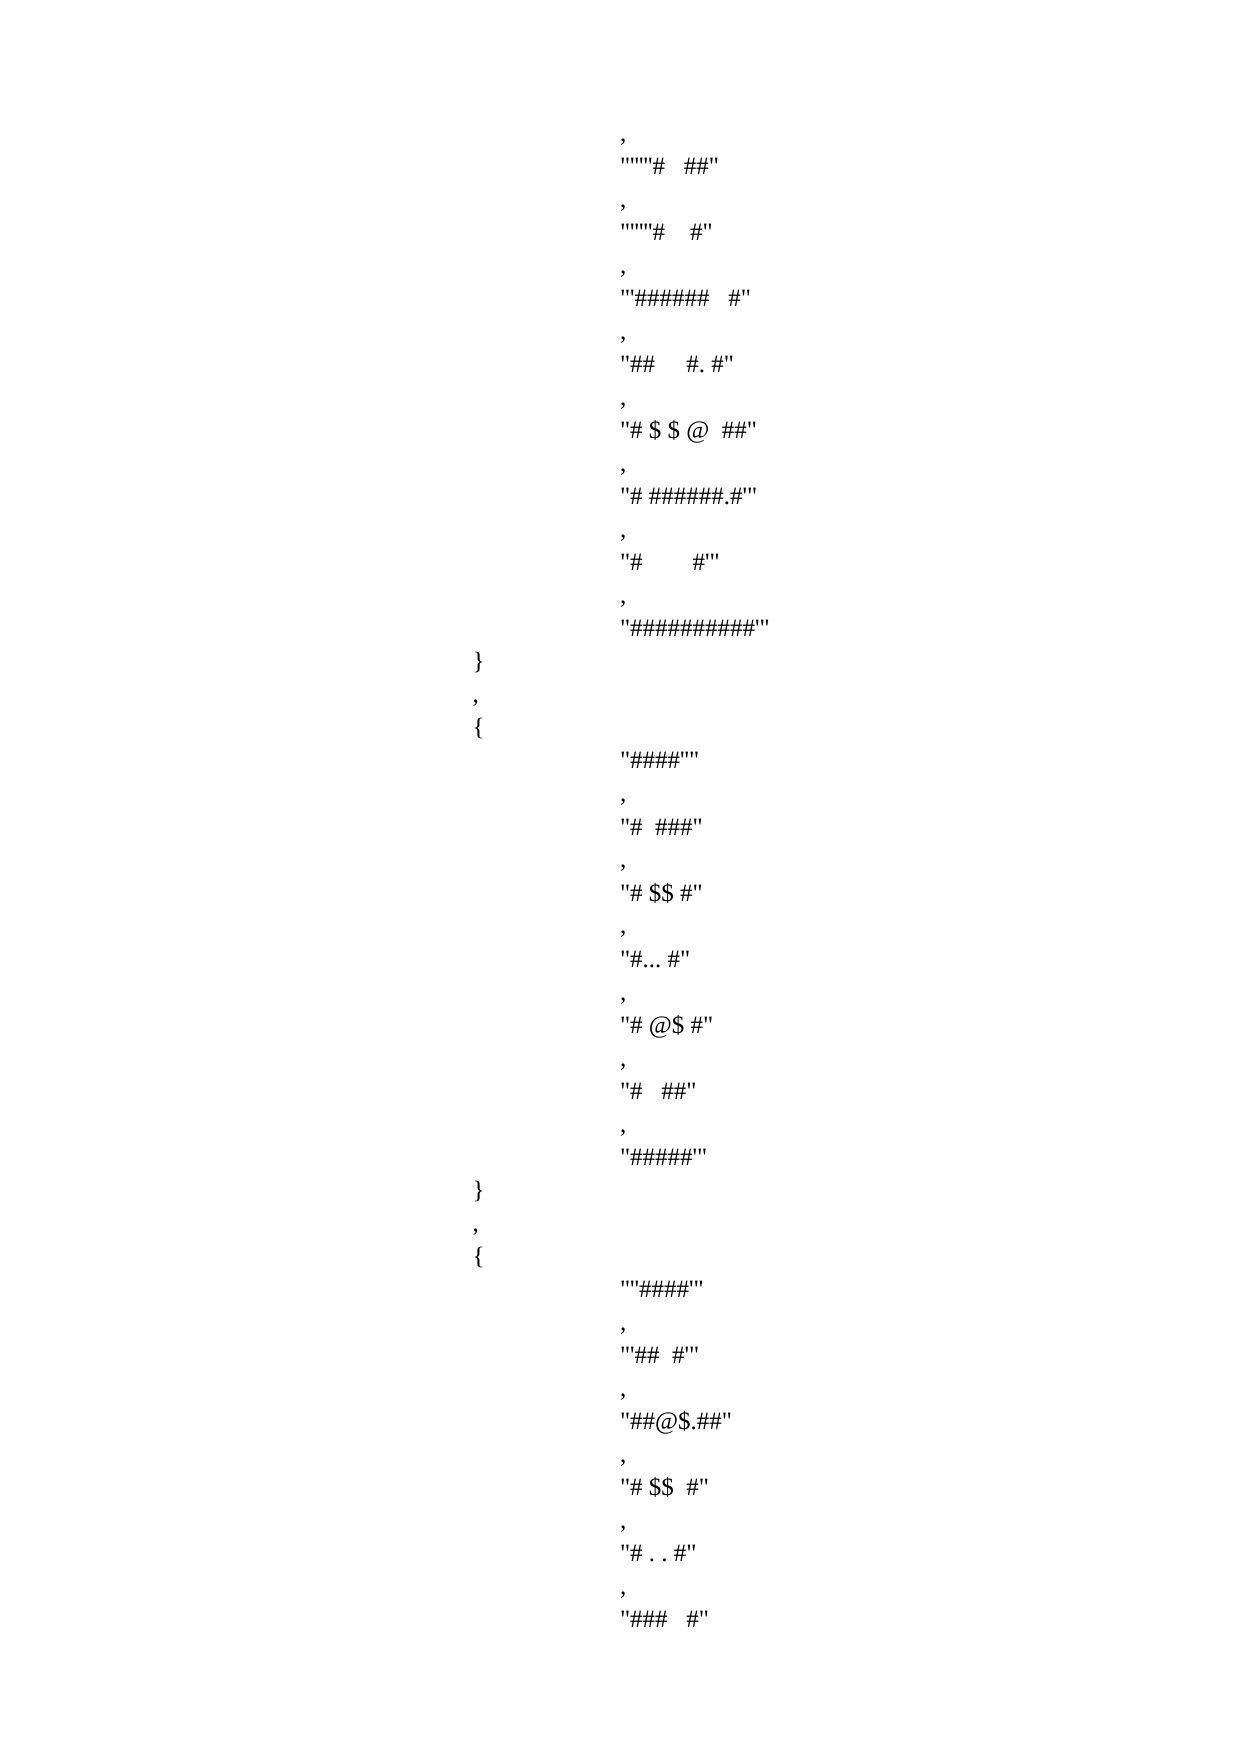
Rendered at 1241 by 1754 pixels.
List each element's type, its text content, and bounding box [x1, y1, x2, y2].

text , [177, 118, 1152, 147]
text , [177, 1439, 1152, 1468]
text "#####'" [177, 1142, 1152, 1171]
text } [177, 1175, 1152, 1203]
text "''####'" [177, 1274, 1152, 1303]
text , [177, 514, 1152, 543]
text "##########'" [177, 613, 1152, 642]
text "# @$ #" [177, 1010, 1152, 1038]
text "# $$ #" [177, 1472, 1152, 1501]
text , [177, 1505, 1152, 1534]
text "'''''# #" [177, 217, 1152, 246]
text "##@$.##" [177, 1406, 1152, 1435]
text , [177, 679, 1152, 708]
text "# ######.#'" [177, 481, 1152, 510]
text "'## #'" [177, 1340, 1152, 1369]
text , [177, 580, 1152, 609]
text "'###### #" [177, 283, 1152, 312]
text , [177, 316, 1152, 345]
text , [177, 977, 1152, 1005]
text "# ###" [177, 812, 1152, 840]
text "####''" [177, 746, 1152, 774]
text { [177, 1241, 1152, 1269]
text } [177, 646, 1152, 675]
text , [177, 1373, 1152, 1402]
text , [177, 1307, 1152, 1336]
text { [177, 712, 1152, 741]
text "### #" [177, 1604, 1152, 1633]
text , [177, 1571, 1152, 1600]
text , [177, 1043, 1152, 1071]
text , [177, 448, 1152, 477]
text , [177, 1109, 1152, 1137]
text , [177, 382, 1152, 411]
text , [177, 844, 1152, 873]
text "## #. #" [177, 349, 1152, 378]
text "'''''# ##" [177, 151, 1152, 180]
text , [177, 184, 1152, 213]
text "# ##" [177, 1076, 1152, 1104]
text , [177, 1208, 1152, 1237]
text , [177, 911, 1152, 939]
text "# . . #" [177, 1538, 1152, 1567]
text "#... #" [177, 944, 1152, 972]
text "# #'" [177, 547, 1152, 576]
text , [177, 778, 1152, 807]
text , [177, 250, 1152, 279]
text "# $ $ @ ##" [177, 415, 1152, 444]
text "# $$ #" [177, 878, 1152, 906]
